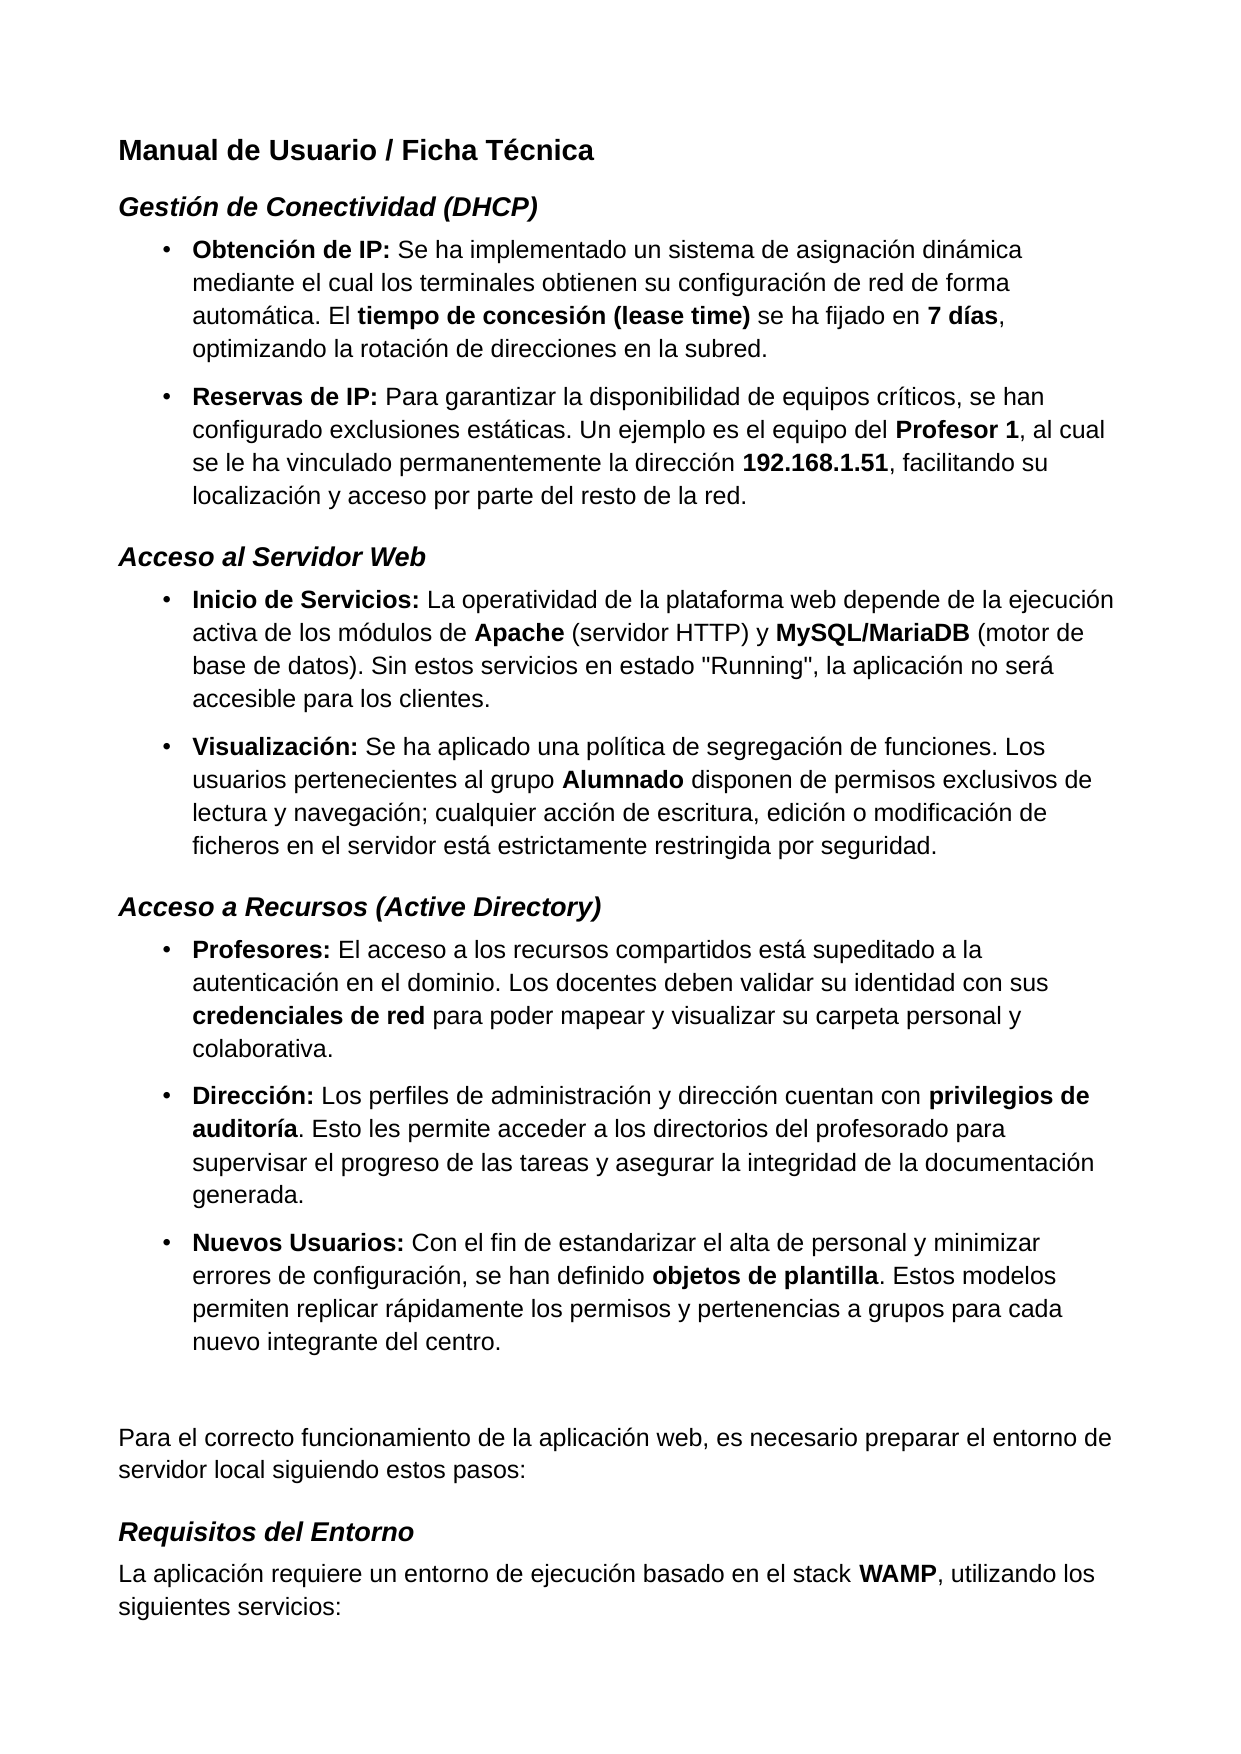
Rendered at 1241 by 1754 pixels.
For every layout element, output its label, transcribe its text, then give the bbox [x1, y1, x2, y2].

text La aplicación requiere un entorno de ejecución basado en el stack WAMP, utilizando los siguientes servicios: [118, 1559, 1122, 1621]
list Nuevos Usuarios: Con el fin de estandarizar el alta de personal y minimizar errores de configuración, se han definido objetos de plantilla. Estos modelos permiten replicar rápidamente los permisos y pertenencias a grupos para cada nuevo integrante del centro. [162, 1228, 1122, 1356]
subtitle Acceso al Servidor Web [118, 541, 1122, 572]
list Inicio de Servicios: La operatividad de la plataforma web depende de la ejecución activa de los módulos de Apache (servidor HTTP) y MySQL/MariaDB (motor de base de datos). Sin estos servicios en estado "Running", la aplicación no será accesible para los clientes. [162, 585, 1122, 713]
list Obtención de IP: Se ha implementado un sistema de asignación dinámica mediante el cual los terminales obtienen su configuración de red de forma automática. El tiempo de concesión (lease time) se ha fijado en 7 días, optimizando la rotación de direcciones en la subred. [162, 235, 1122, 363]
subtitle Manual de Usuario / Ficha Técnica [118, 133, 1122, 166]
subtitle Requisitos del Entorno [118, 1516, 1122, 1547]
subtitle Gestión de Conectividad (DHCP) [118, 191, 1122, 222]
subtitle Acceso a Recursos (Active Directory) [118, 891, 1122, 922]
text Para el correcto funcionamiento de la aplicación web, es necesario preparar el entorno de servidor local siguiendo estos pasos: [118, 1422, 1122, 1484]
list Reservas de IP: Para garantizar la disponibilidad de equipos críticos, se han configurado exclusiones estáticas. Un ejemplo es el equipo del Profesor 1, al cual se le ha vinculado permanentemente la dirección 192.168.1.51, facilitando su localización y acceso por parte del resto de la red. [162, 382, 1122, 510]
list Dirección: Los perfiles de administración y dirección cuentan con privilegios de auditoría. Esto les permite acceder a los directorios del profesorado para supervisar el progreso de las tareas y asegurar la integridad de la documentación generada. [162, 1081, 1122, 1209]
list Visualización: Se ha aplicado una política de segregación de funciones. Los usuarios pertenecientes al grupo Alumnado disponen de permisos exclusivos de lectura y navegación; cualquier acción de escritura, edición o modificación de ficheros en el servidor está estrictamente restringida por seguridad. [162, 732, 1122, 859]
list Profesores: El acceso a los recursos compartidos está supeditado a la autenticación en el dominio. Los docentes deben validar su identidad con sus credenciales de red para poder mapear y visualizar su carpeta personal y colaborativa. [162, 934, 1122, 1062]
